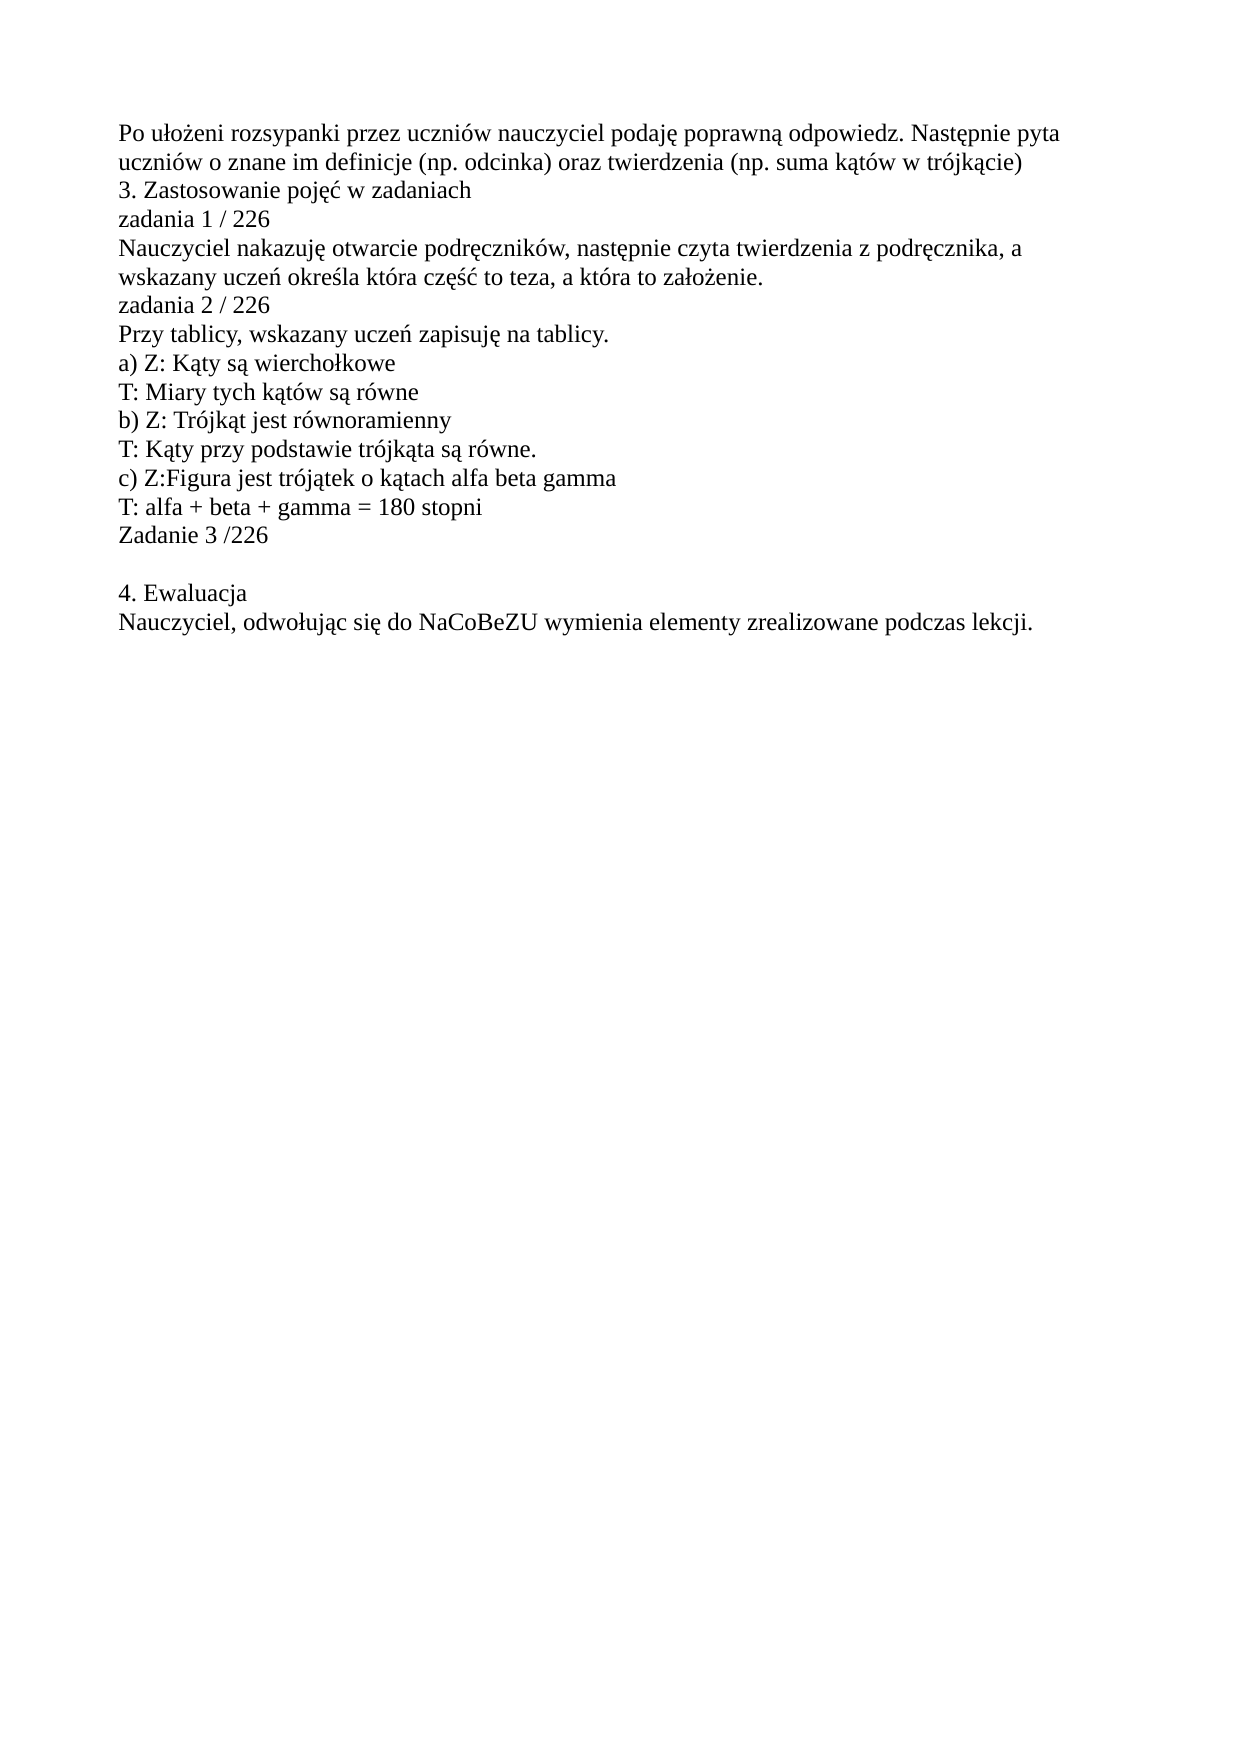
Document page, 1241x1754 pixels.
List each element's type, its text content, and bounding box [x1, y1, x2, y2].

text T: Miary tych kątów są równe [118, 377, 1122, 406]
text Zadanie 3 /226 [118, 521, 1122, 549]
text T: Kąty przy podstawie trójkąta są równe. [118, 434, 1122, 463]
text 4. Ewaluacja [118, 578, 1122, 607]
text zadania 2 / 226 [118, 291, 1122, 319]
text Nauczyciel, odwołując się do NaCoBeZU wymienia elementy zrealizowane podczas lekcji. [118, 607, 1122, 636]
text Nauczyciel nakazuję otwarcie podręczników, następnie czyta twierdzenia z podręcznika, a wskazany uczeń określa która część to teza, a która to założenie. [118, 233, 1122, 291]
text Przy tablicy, wskazany uczeń zapisuję na tablicy. [118, 319, 1122, 348]
text a) Z: Kąty są wierchołkowe [118, 348, 1122, 377]
text zadania 1 / 226 [118, 204, 1122, 233]
text T: alfa + beta + gamma = 180 stopni [118, 492, 1122, 521]
text Po ułożeni rozsypanki przez uczniów nauczyciel podaję poprawną odpowiedz. Następnie pyta uczniów o znane im definicje (np. odcinka) oraz twierdzenia (np. suma kątów w trójkącie) [118, 118, 1122, 176]
text c) Z:Figura jest trójątek o kątach alfa beta gamma [118, 463, 1122, 492]
text b) Z: Trójkąt jest równoramienny [118, 406, 1122, 434]
text 3. Zastosowanie pojęć w zadaniach [118, 176, 1122, 204]
